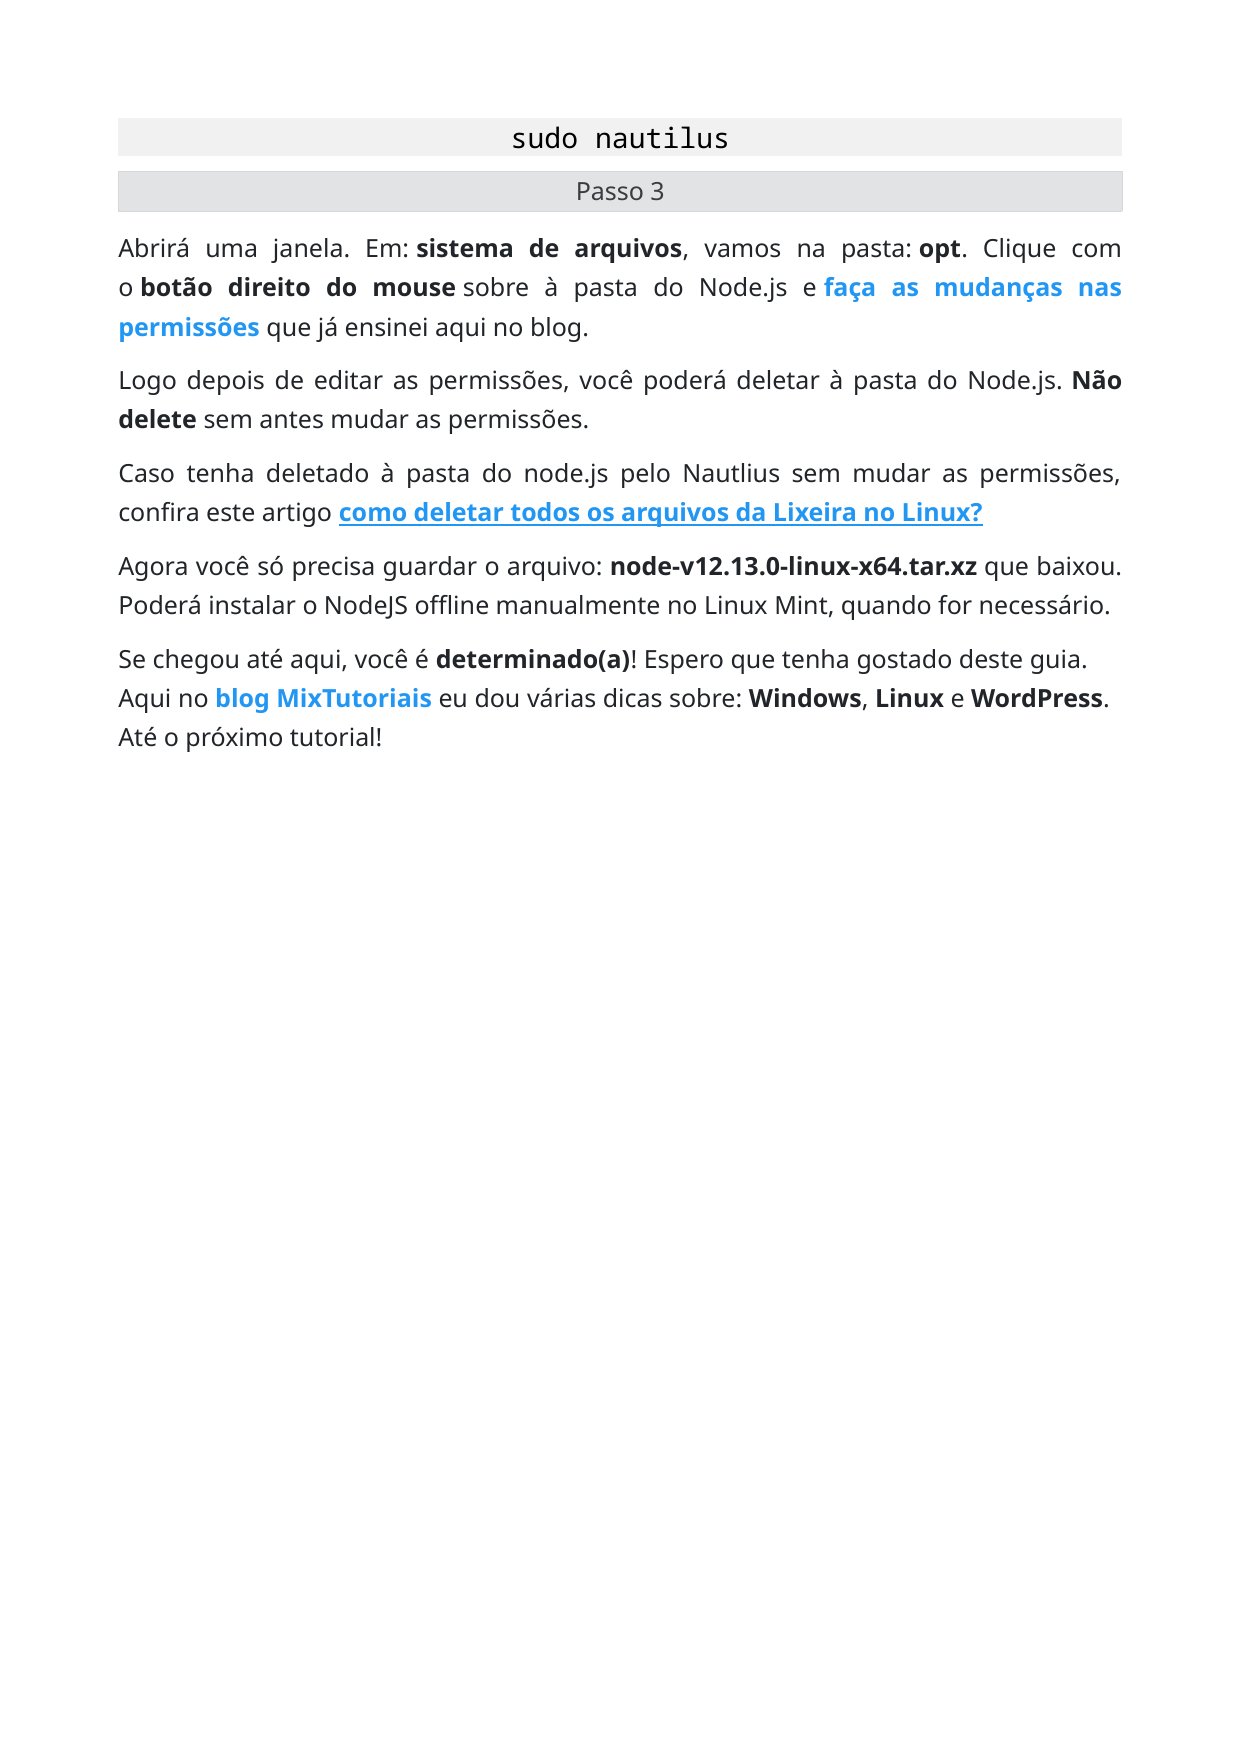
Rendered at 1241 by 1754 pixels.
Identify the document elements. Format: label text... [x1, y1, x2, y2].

text Passo 3 [119, 172, 1122, 211]
text Se chegou até aqui, você é determinado(a)! Espero que tenha gostado deste guia. Aqui no blog MixTutoriais eu dou várias dicas sobre: Windows, Linux e WordPress. Até o próximo tutorial! [118, 642, 1122, 754]
text Logo depois de editar as permissões, você poderá deletar à pasta do Node.js. Não delete sem antes mudar as permissões. [118, 363, 1122, 436]
text Caso tenha deletado à pasta do node.js pelo Nautlius sem mudar as permissões, confira este artigo como deletar todos os arquivos da Lixeira no Linux? [118, 456, 1122, 529]
text sudo nautilus [118, 118, 1122, 156]
text Abrirá uma janela. Em: sistema de arquivos, vamos na pasta: opt. Clique com o botão direito do mouse sobre à pasta do Node.js e faça as mudanças nas permissões que já ensinei aqui no blog. [118, 231, 1122, 343]
text Agora você só precisa guardar o arquivo: node-v12.13.0-linux-x64.tar.xz que baixou. Poderá instalar o NodeJS offline manualmente no Linux Mint, quando for necessário. [118, 549, 1122, 622]
